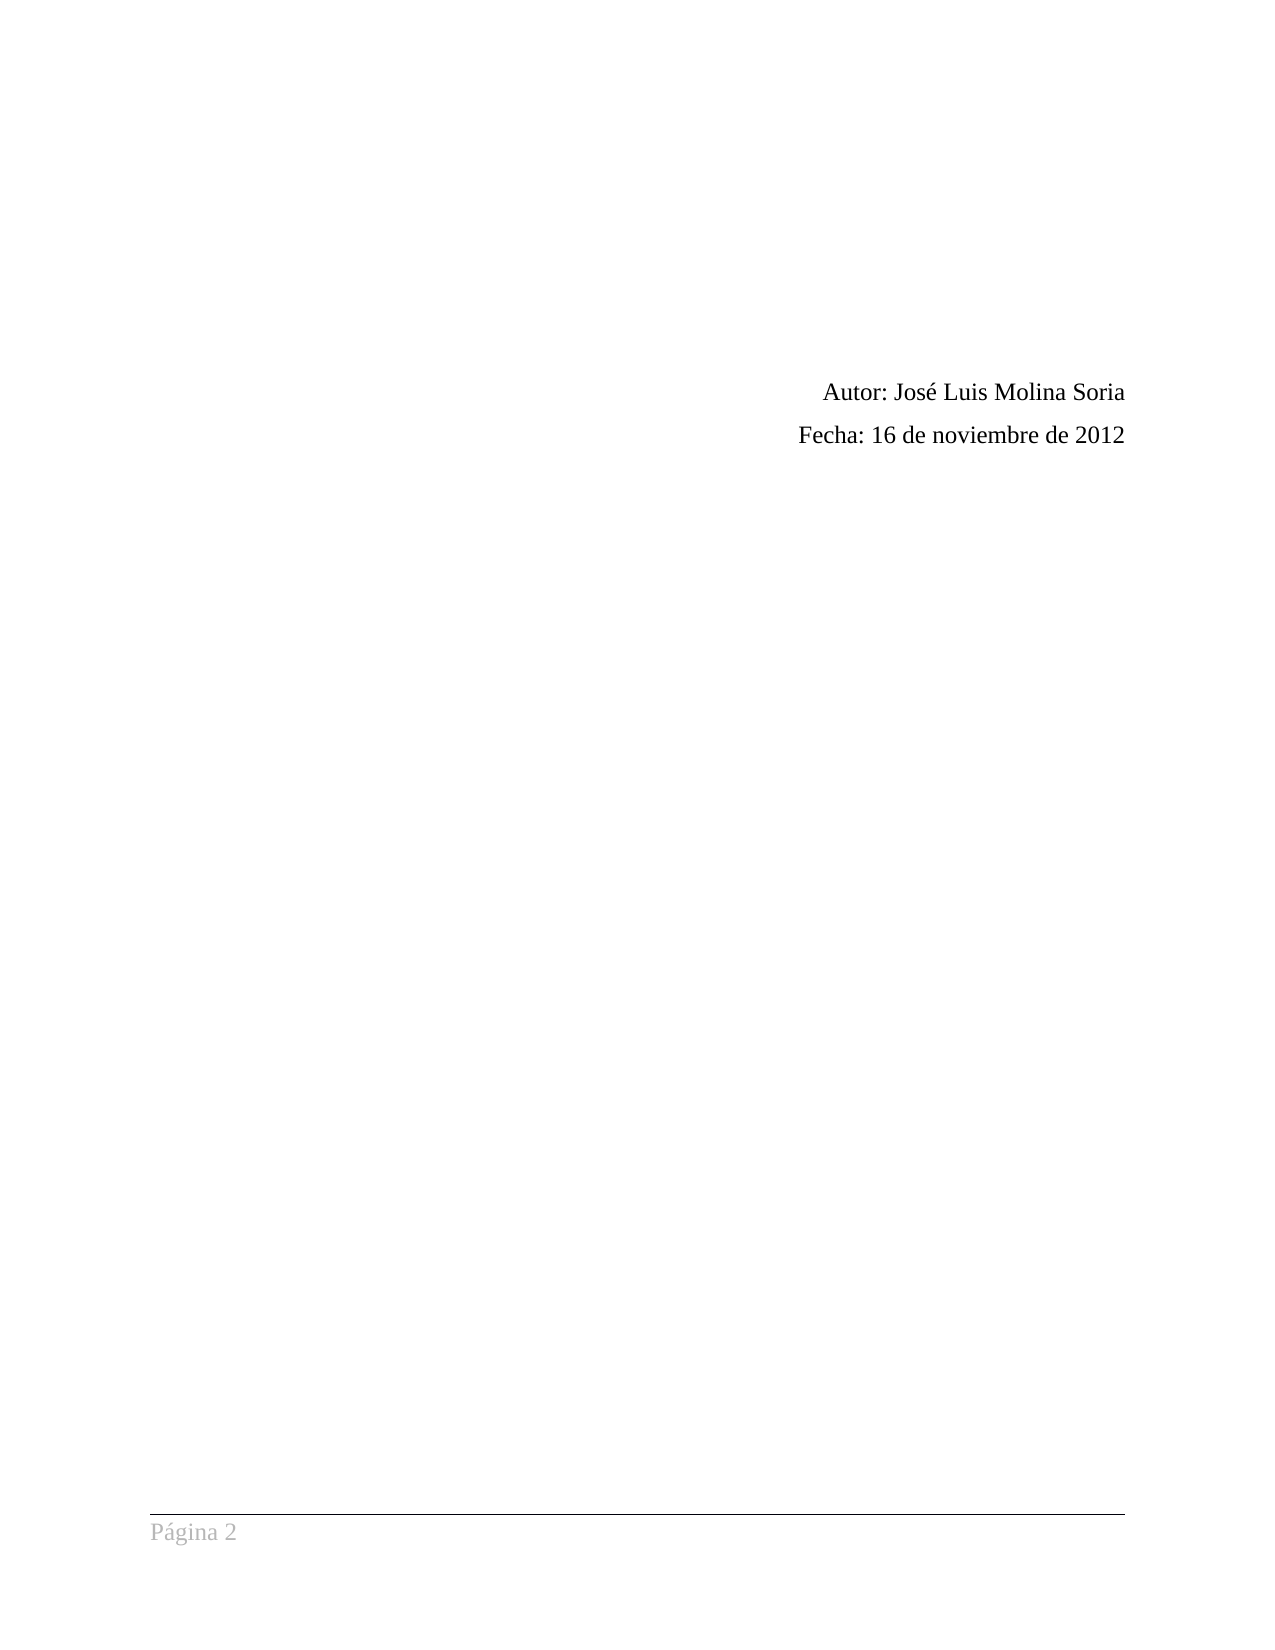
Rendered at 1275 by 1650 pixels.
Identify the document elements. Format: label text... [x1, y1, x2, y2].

text Autor: José Luis Molina Soria [150, 377, 1125, 406]
text Fecha: 16 de noviembre de 2012 [150, 420, 1125, 449]
